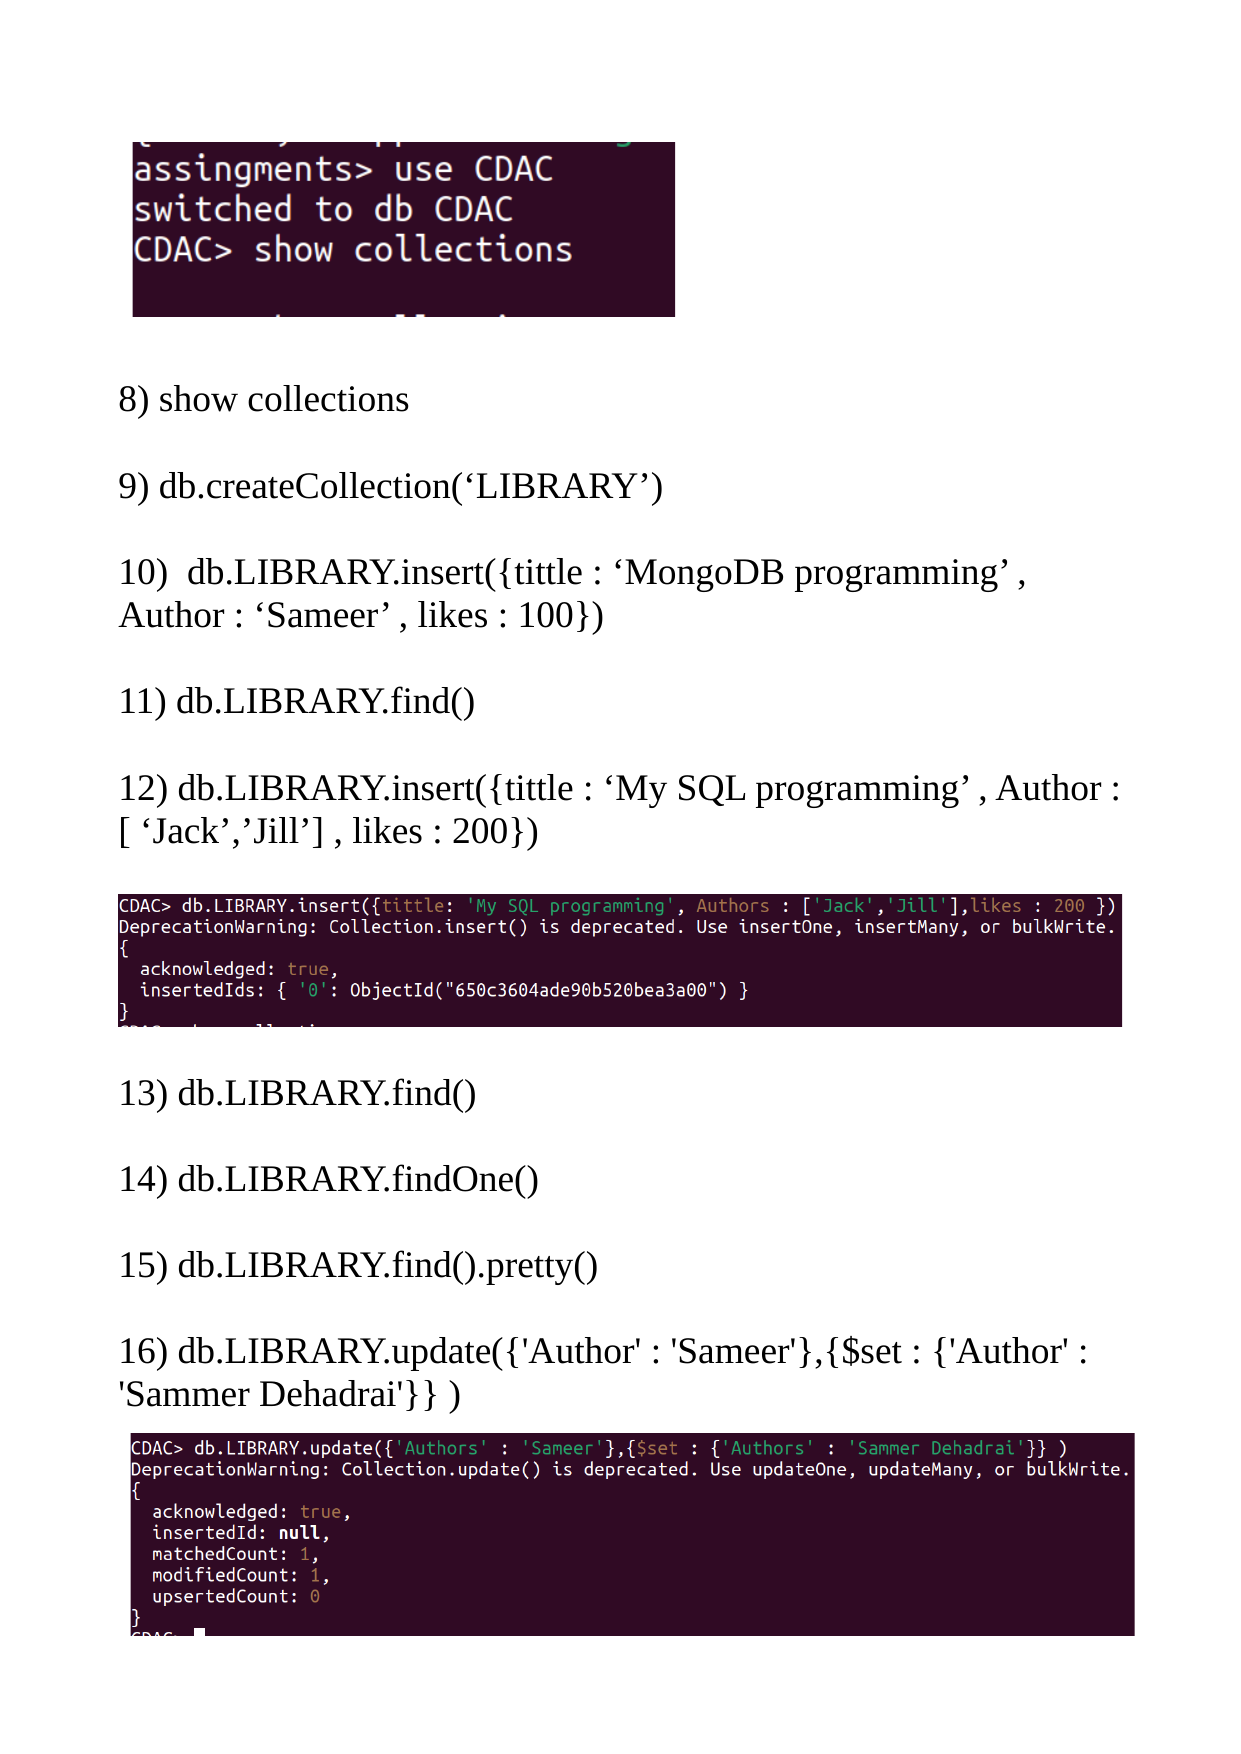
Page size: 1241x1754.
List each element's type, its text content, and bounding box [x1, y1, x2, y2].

text 12) db.LIBRARY.insert({tittle : ‘My SQL programming’ , Author :[ ‘Jack’,’Jill’] , likes : 200}) [118, 765, 1122, 851]
text 8) show collections [118, 377, 1122, 420]
text 9) db.createCollection(‘LIBRARY’) [118, 463, 1122, 506]
text 16) db.LIBRARY.update({'Author' : 'Sameer'},{$set : {'Author' : 'Sammer Dehadrai'}} ) [118, 1329, 1122, 1415]
picture [130, 1433, 1135, 1636]
picture [118, 894, 1123, 1027]
text 13) db.LIBRARY.find() [118, 1070, 1122, 1113]
text 11) db.LIBRARY.find() [118, 679, 1122, 722]
picture [132, 142, 675, 317]
text 10) db.LIBRARY.insert({tittle : ‘MongoDB programming’ , Author : ‘Sameer’ , likes : 100}) [118, 549, 1122, 636]
text 15) db.LIBRARY.find().pretty() [118, 1242, 1122, 1286]
text 14) db.LIBRARY.findOne() [118, 1156, 1122, 1199]
